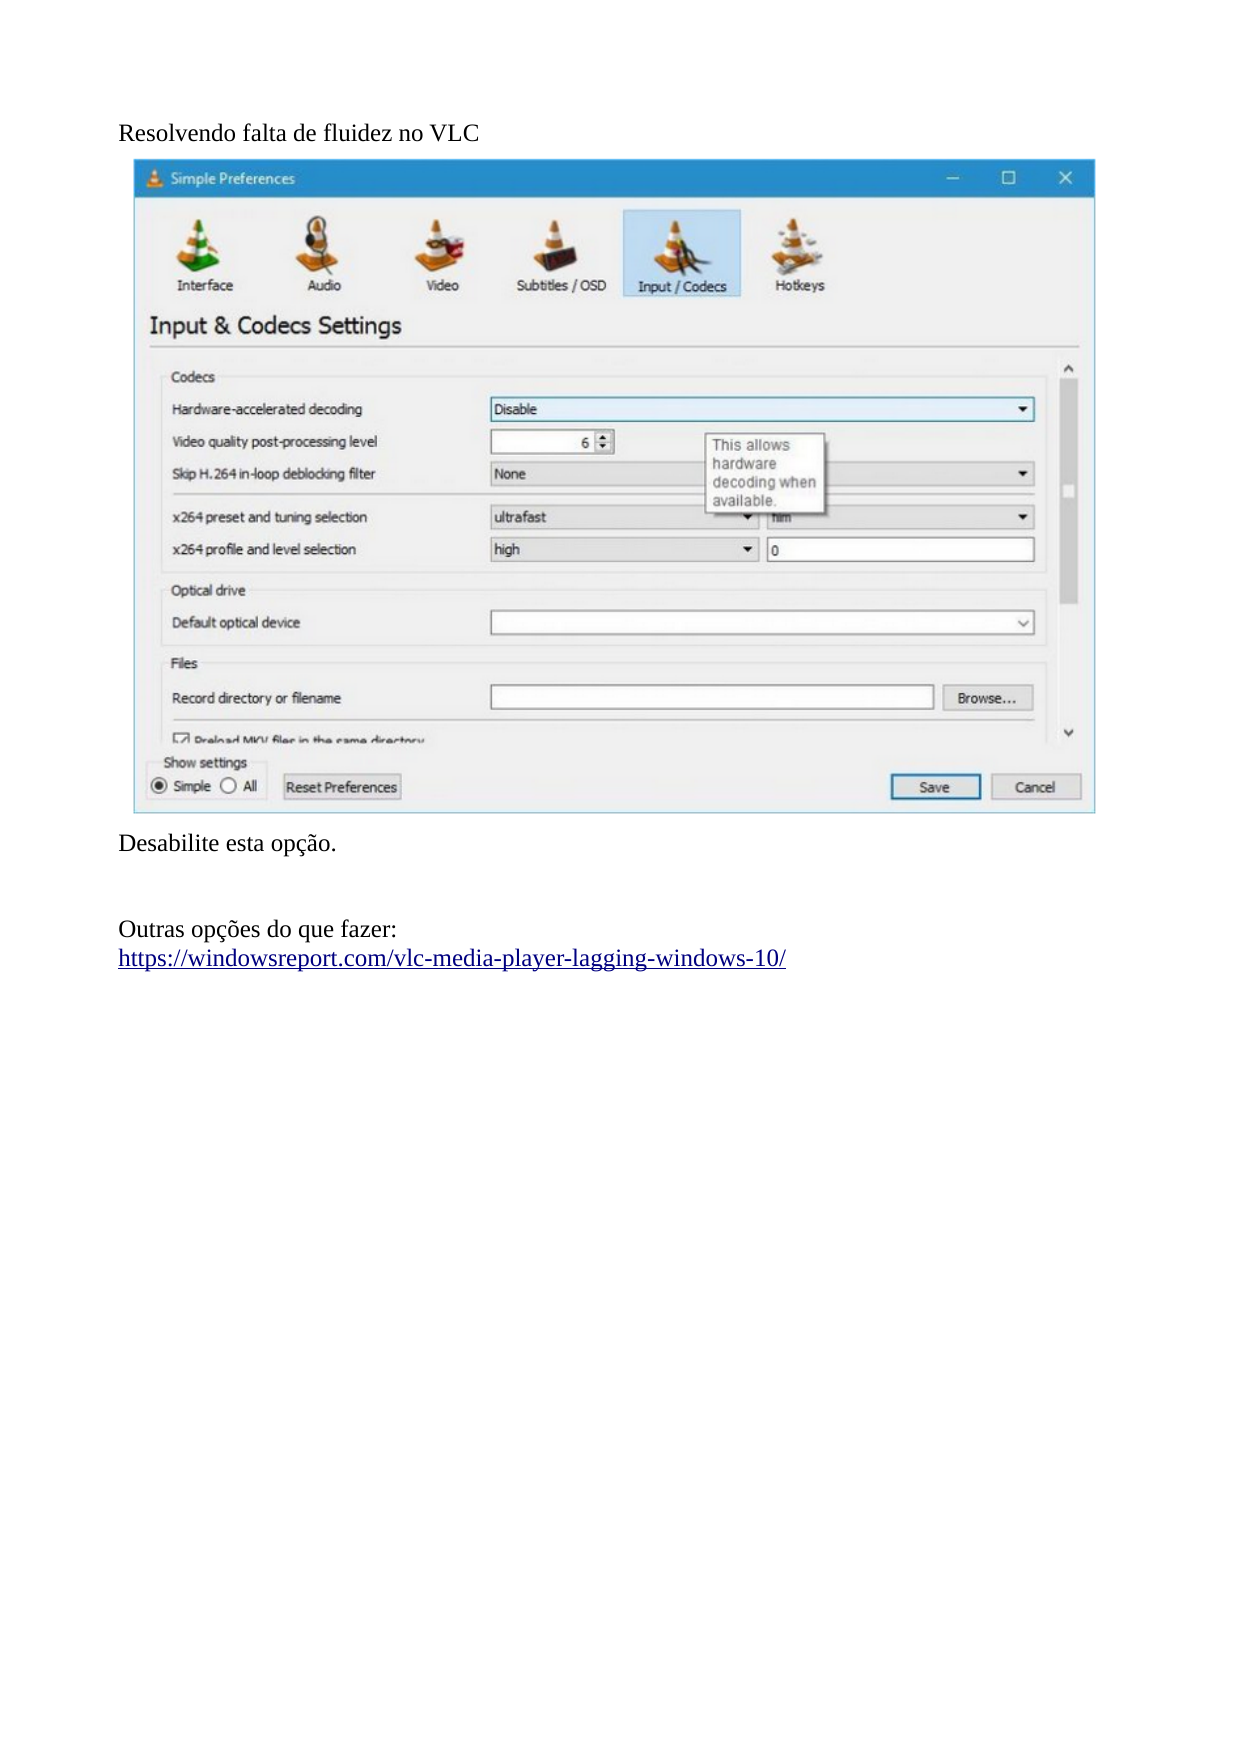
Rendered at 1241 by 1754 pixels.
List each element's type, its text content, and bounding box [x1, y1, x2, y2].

text Outras opções do que fazer: [118, 914, 1122, 943]
text Resolvendo falta de fluidez no VLC [118, 118, 1122, 146]
text https://windowsreport.com/vlc-media-player-lagging-windows-10/ [118, 943, 1122, 972]
picture [118, 146, 1123, 828]
text Desabilite esta opção. [118, 828, 1122, 857]
